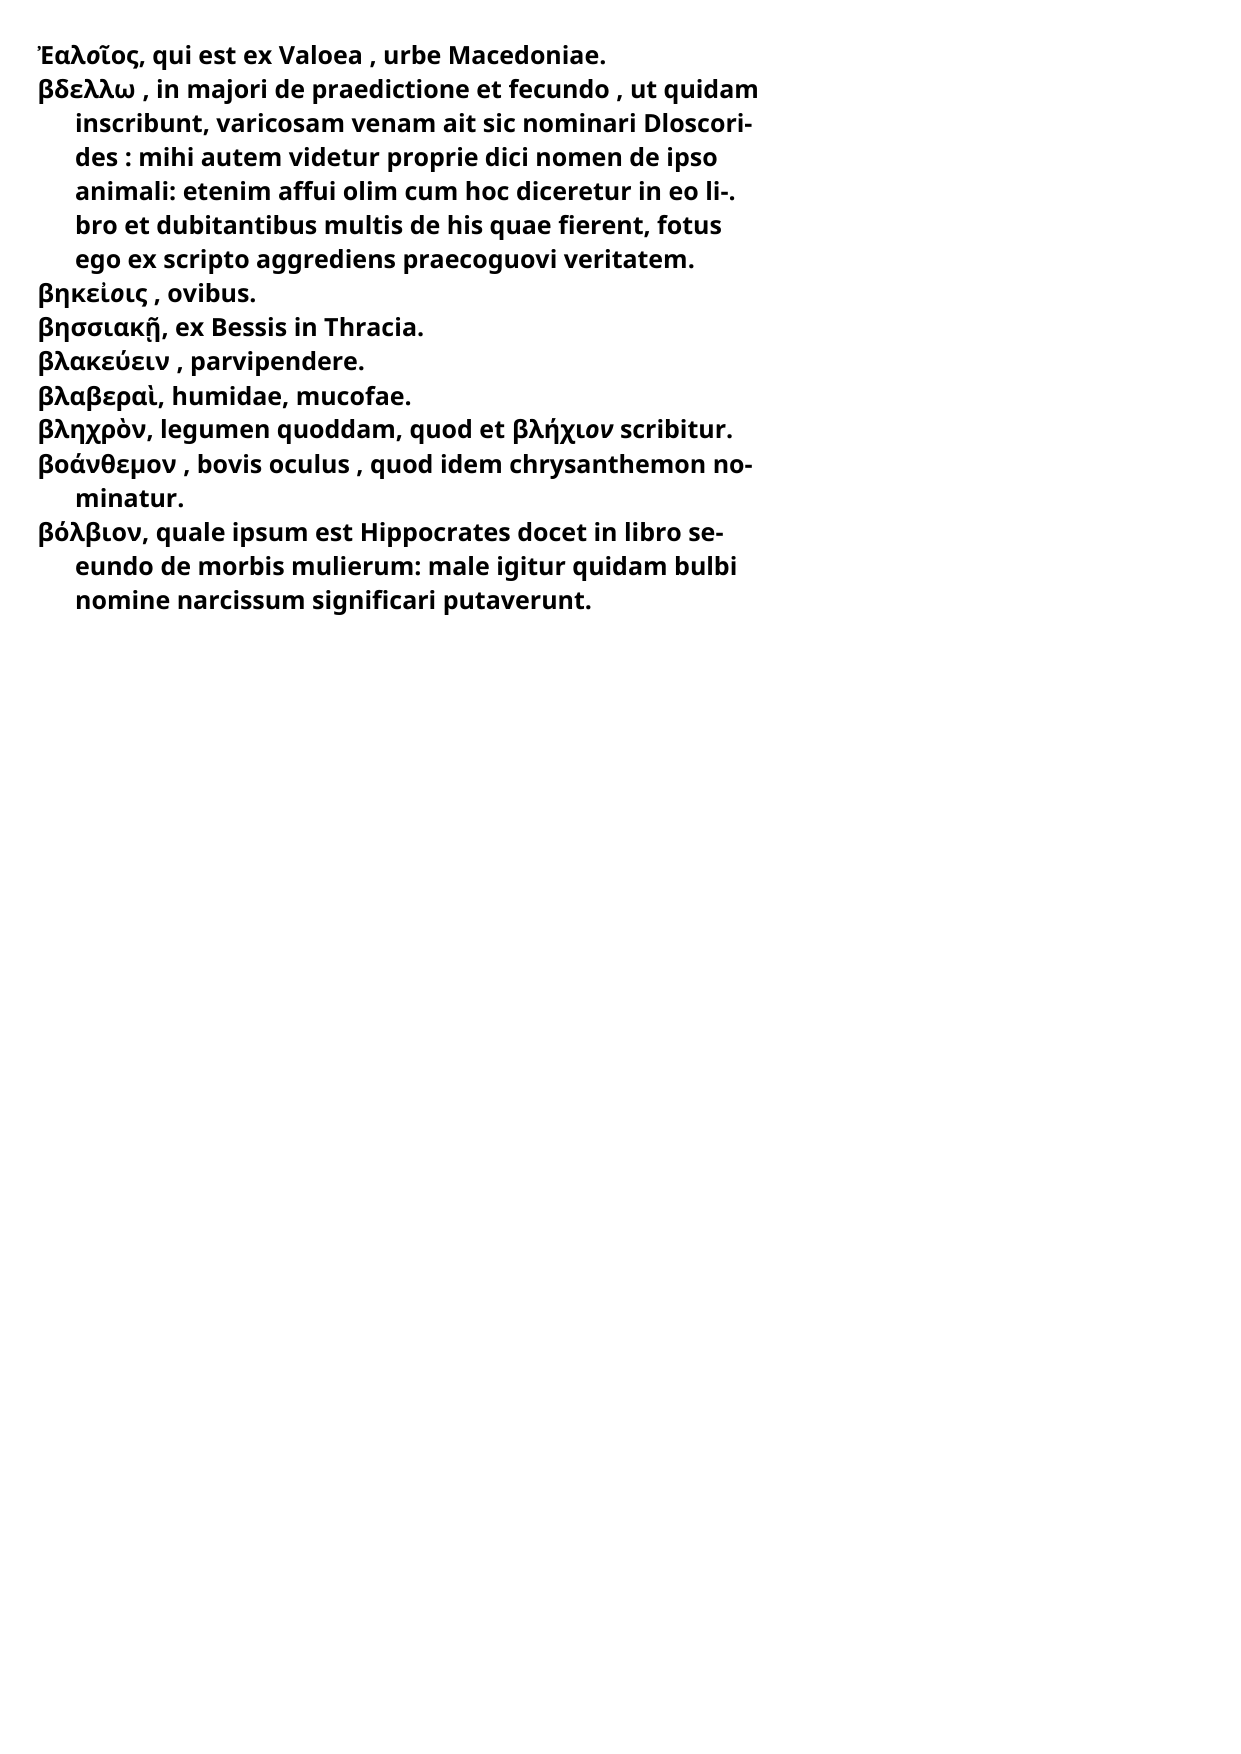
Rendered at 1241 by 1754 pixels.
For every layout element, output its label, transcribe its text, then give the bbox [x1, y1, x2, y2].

text βλακεύειν , parvipendere. [37, 344, 1203, 378]
text βηκεἰοις , ovibus. [37, 276, 1203, 310]
text βόλβιον, quale ipsum est Hippocrates docet in libro se- eundo de morbis mulierum: male igitur quidam bulbi nomine narcissum significari putaverunt. [37, 514, 1203, 617]
text βοάνθεμον , bovis oculus , quod idem chrysanthemon no- minatur. [37, 446, 1203, 514]
text βδελλω , in majori de praedictione et fecundo , ut quidam inscribunt, varicosam venam ait sic nominari Dloscori- des : mihi autem videtur proprie dici nomen de ipso animali: etenim affui olim cum hoc diceretur in eo li-. bro et dubitantibus multis de his quae fierent, fotus ego ex scripto aggrediens praecoguovi veritatem. [37, 72, 1203, 276]
text Ἐαλοῖος, qui est ex Valoea , urbe Macedoniae. [37, 37, 1203, 72]
text βησσιακῇ, ex Bessis in Thracia. [37, 310, 1203, 344]
text βληχρὸν, legumen quoddam, quod et βλήχιον scribitur. [37, 412, 1203, 446]
text βλαβεραὶ, humidae, mucofae. [37, 378, 1203, 412]
